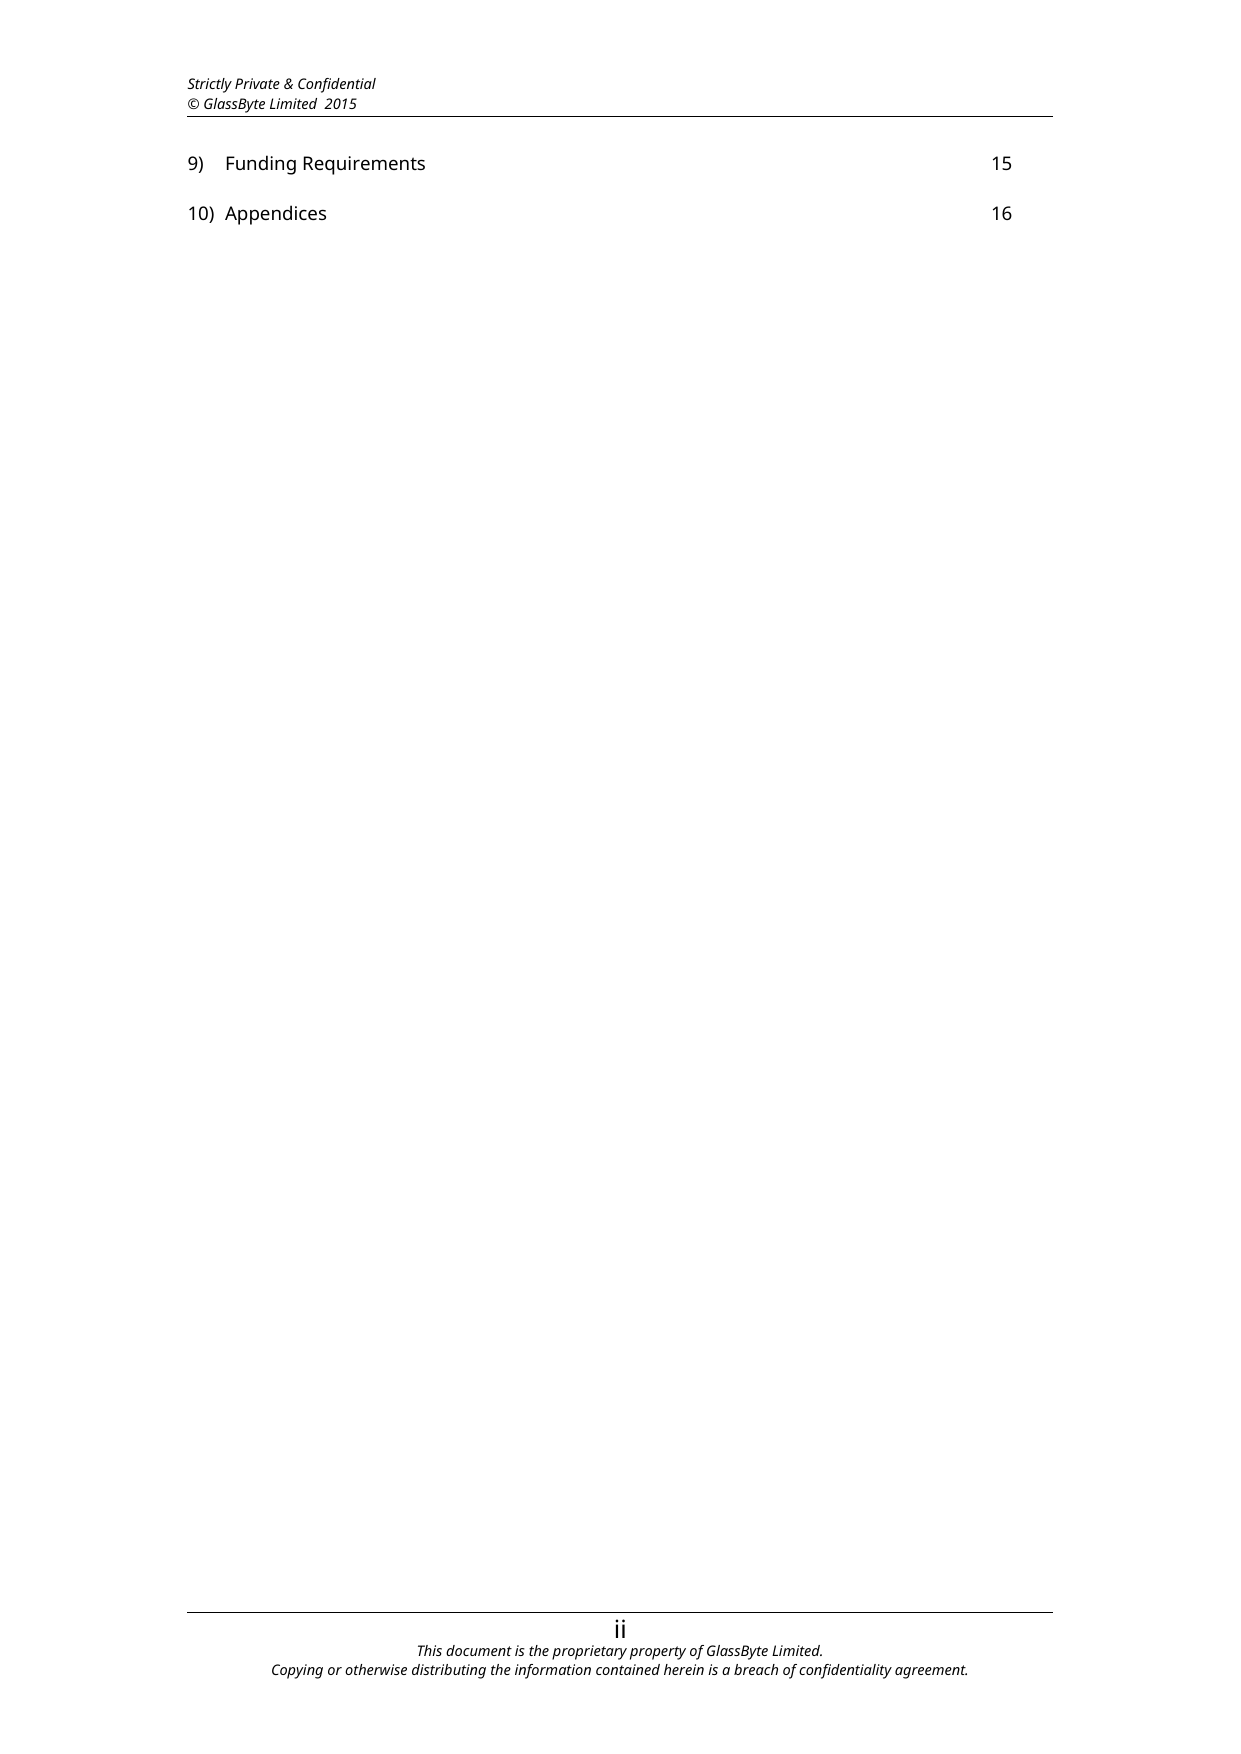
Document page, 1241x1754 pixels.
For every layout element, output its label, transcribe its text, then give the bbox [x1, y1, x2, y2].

list Funding Requirements 15 [187, 150, 1053, 176]
list Appendices 16 [187, 201, 1053, 226]
